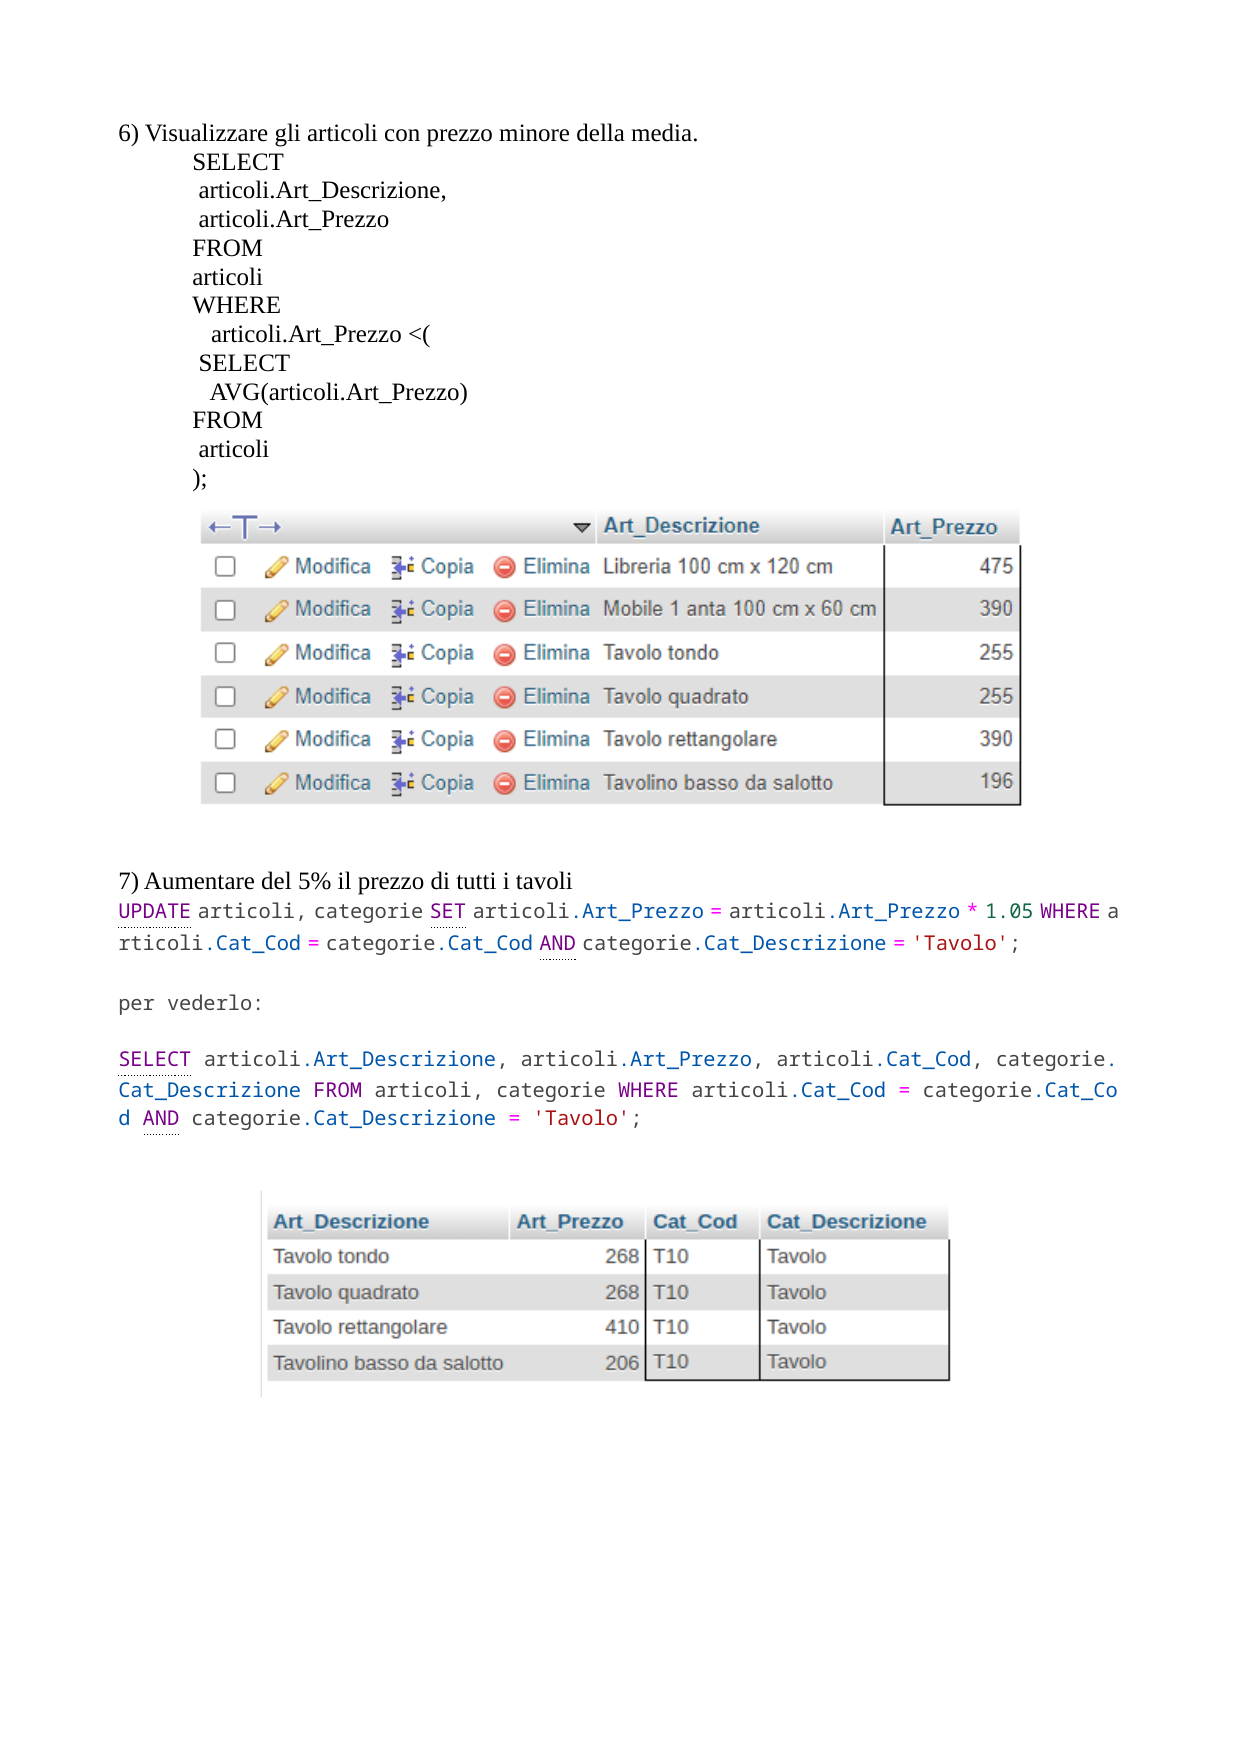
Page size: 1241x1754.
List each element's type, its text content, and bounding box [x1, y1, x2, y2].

picture [196, 501, 1023, 809]
picture [260, 1191, 980, 1397]
text SELECT articoli.Art_Descrizione, articoli.Art_Prezzo, articoli.Cat_Cod, categorie.Cat_Descrizione FROM articoli, categorie WHERE articoli.Cat_Cod = categorie.Cat_Cod AND categorie.Cat_Descrizione = 'Tavolo'; [118, 1045, 1122, 1134]
text 7) Aumentare del 5% il prezzo di tutti i tavoli [118, 866, 1122, 895]
text UPDATE articoli, categorie SET articoli.Art_Prezzo = articoli.Art_Prezzo * 1.05 WHERE articoli.Cat_Cod = categorie.Cat_Cod AND categorie.Cat_Descrizione = 'Tavolo'; [118, 895, 1122, 959]
text per vederlo: [118, 988, 1122, 1016]
text SELECT articoli.Art_Descrizione, articoli.Art_Prezzo FROM articoli WHERE articoli.Art_Prezzo <( SELECT AVG(articoli.Art_Prezzo) FROM articoli ); [118, 147, 1122, 492]
text 6) Visualizzare gli articoli con prezzo minore della media. [118, 118, 1122, 147]
